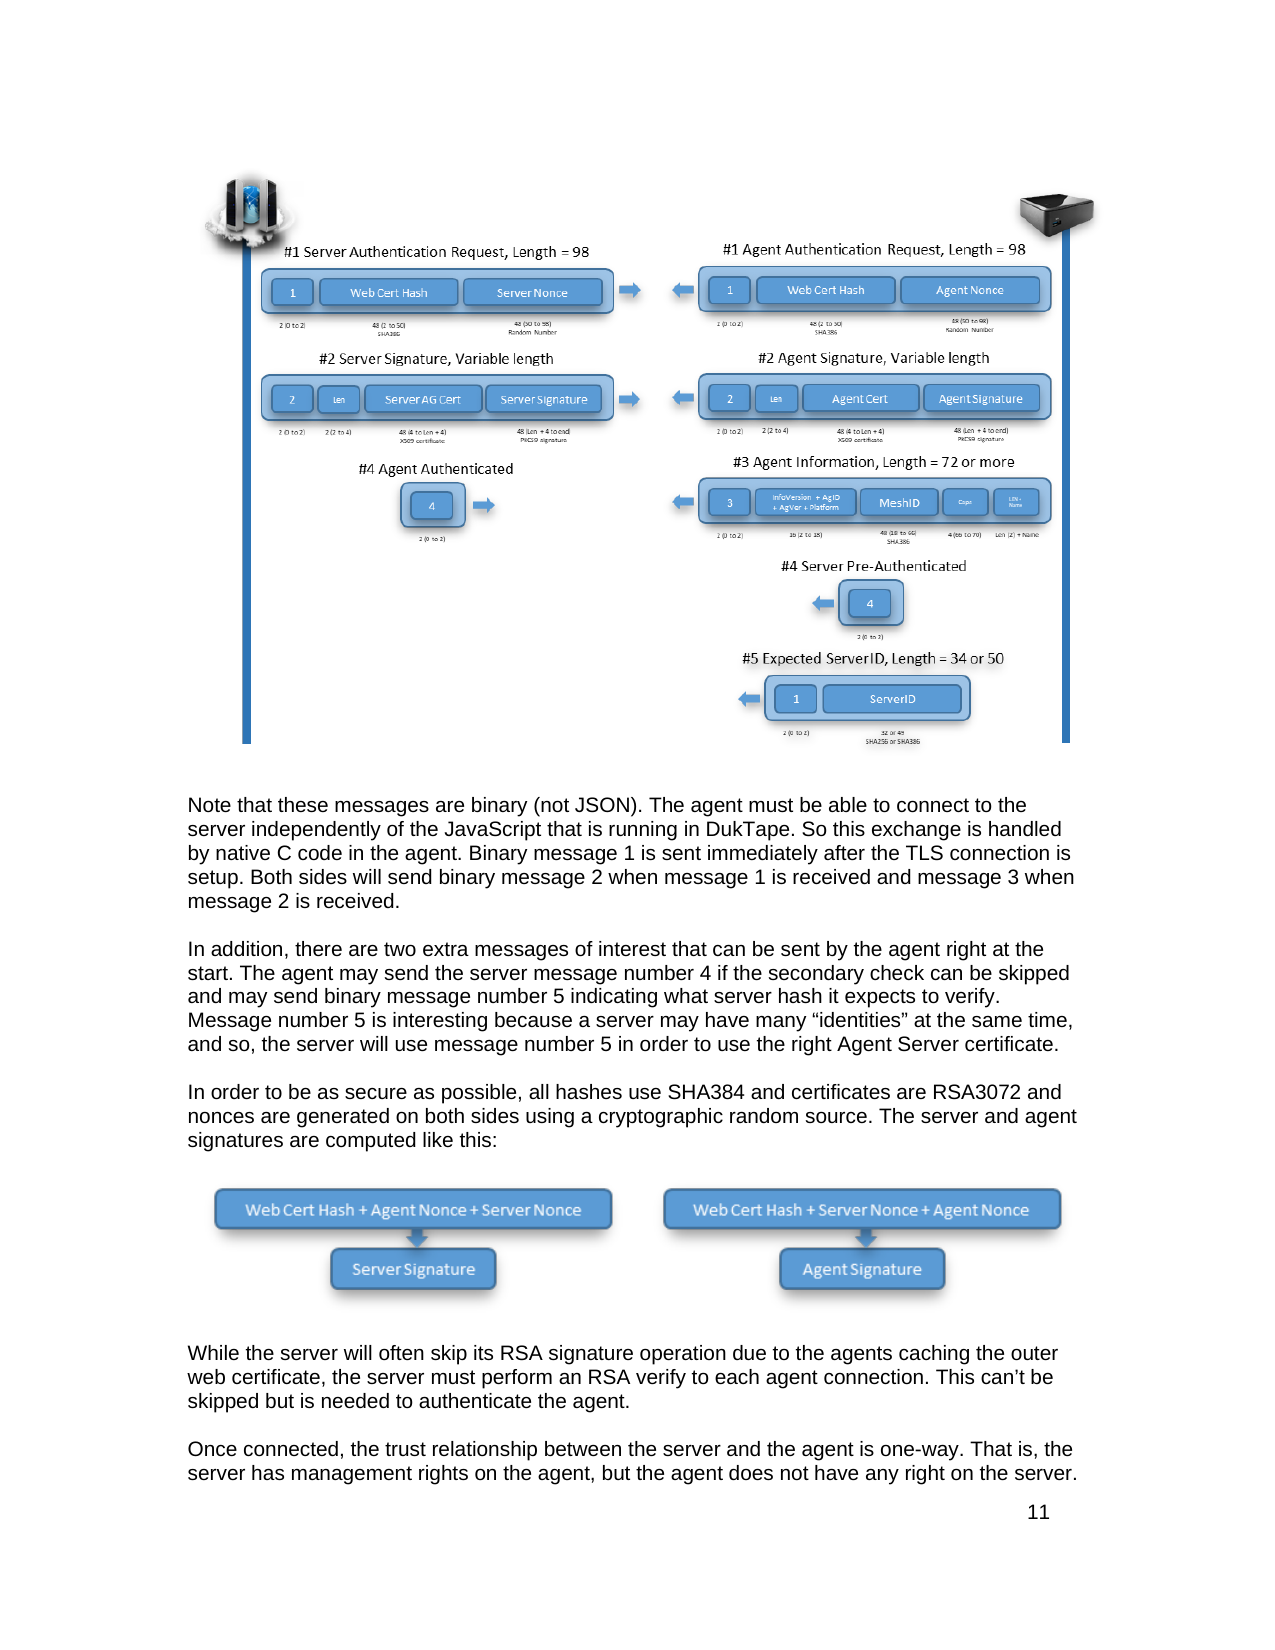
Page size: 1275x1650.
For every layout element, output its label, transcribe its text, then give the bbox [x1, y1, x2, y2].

text In addition, there are two extra messages of interest that can be sent by the agent right at the start. The agent may send the server message number 4 if the secondary check can be skipped and may send binary message number 5 indicating what server hash it expects to verify. Message number 5 is interesting because a server may have many “identities” at the same time, and so, the server will use message number 5 in order to use the right Agent Server certificate. [187, 936, 1087, 1056]
text Note that these messages are binary (not JSON). The agent must be able to connect to the server independently of the JavaScript that is running in DukTape. So this exchange is handled by native C code in the agent. Binary message 1 is sent immediately after the TLS connection is setup. Both sides will send binary message 2 when message 1 is received and message 3 when message 2 is received. [187, 793, 1087, 912]
text While the server will often skip its RSA signature operation due to the agents caching the outer web certificate, the server must perform an RSA verify to each agent connection. This can’t be skipped but is needed to authenticate the agent. [187, 1341, 1087, 1412]
text Once connected, the trust relationship between the server and the agent is one-way. That is, the server has management rights on the agent, but the agent does not have any right on the server. [187, 1436, 1087, 1484]
text In order to be as secure as possible, all hashes use SHA384 and certificates are RSA3072 and nonces are generated on both sides using a cryptographic random source. The server and agent signatures are computed like this: [187, 1080, 1087, 1152]
